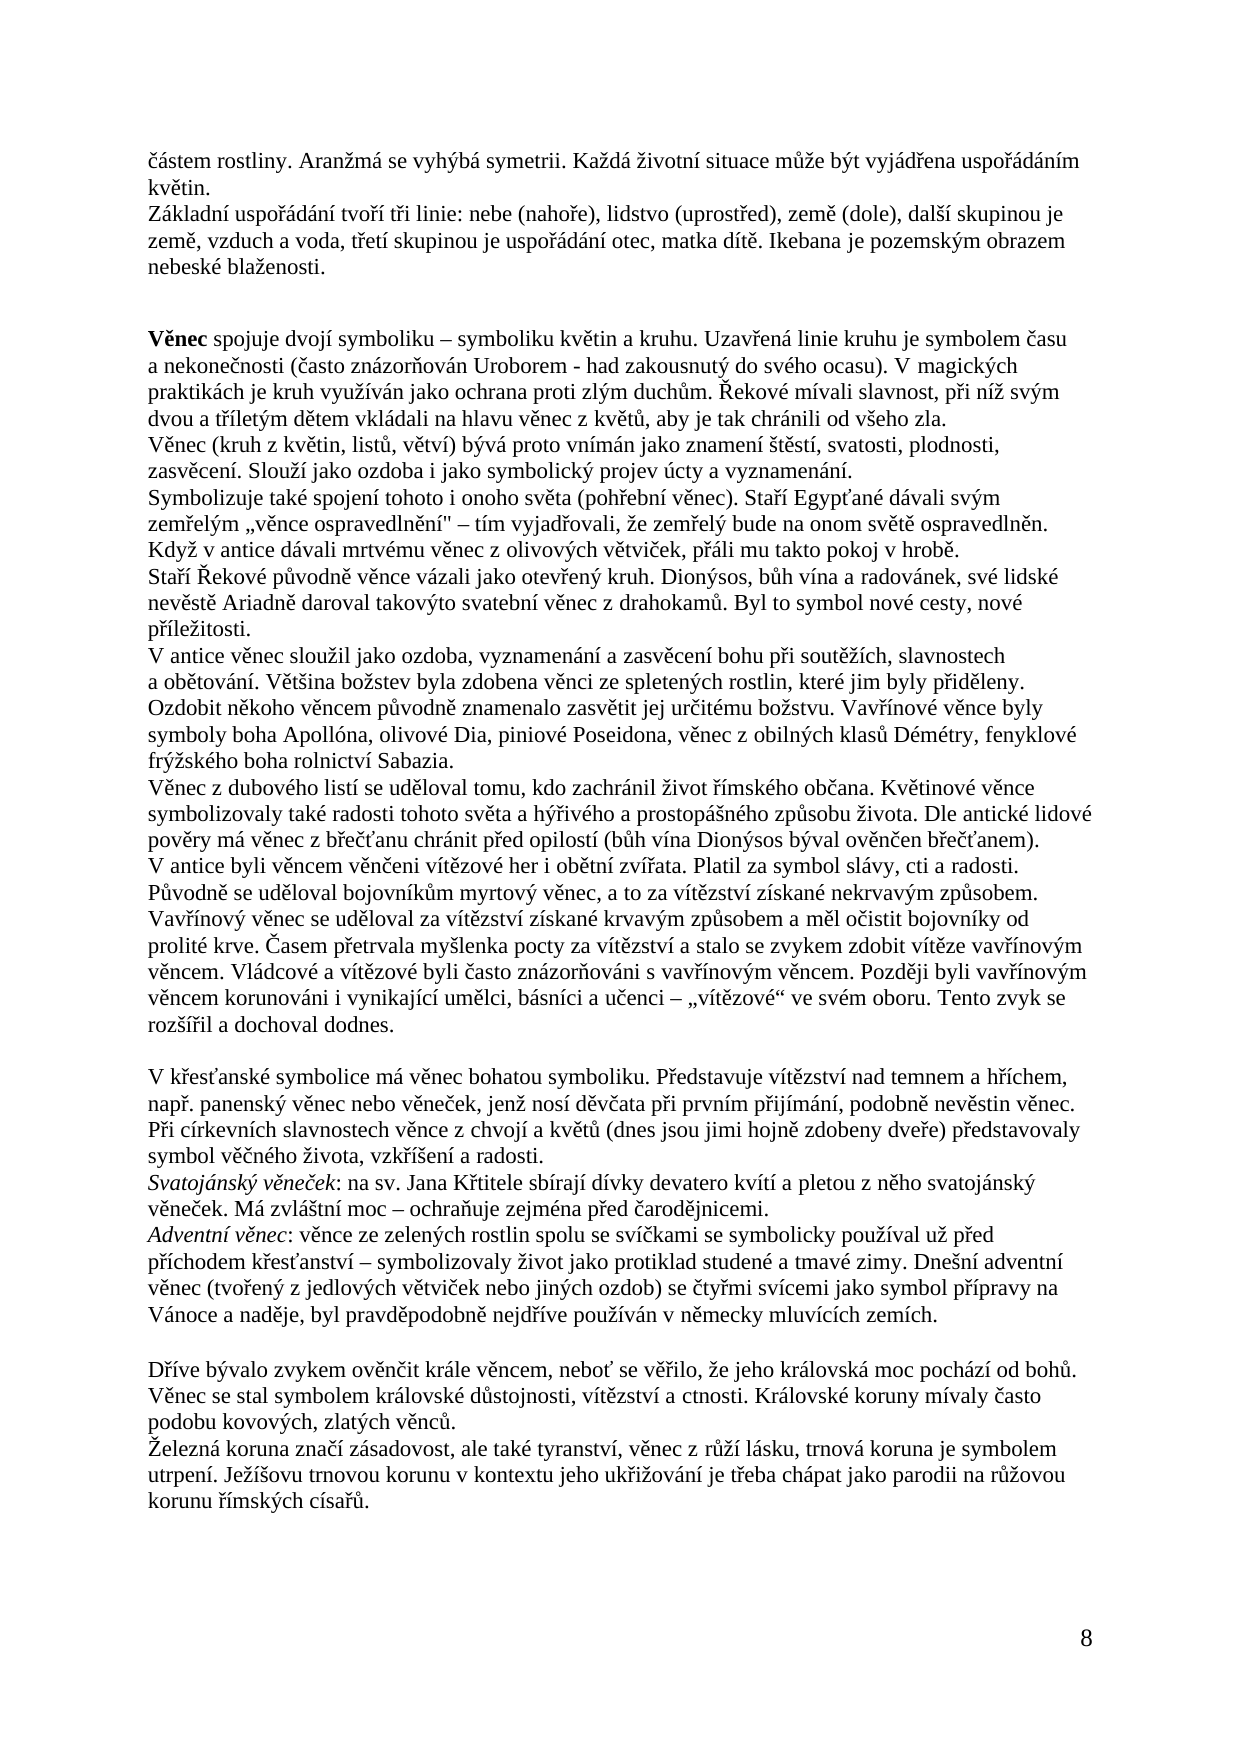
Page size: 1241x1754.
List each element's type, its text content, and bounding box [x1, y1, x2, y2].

text V antice věnec sloužil jako ozdoba, vyznamenání a zasvěcení bohu při soutěžích, slavnostech a obětování. Většina božstev byla zdobena věnci ze spletených rostlin, které jim byly přiděleny. Ozdobit někoho věncem původně znamenalo zasvětit jej určitému božstvu. Vavřínové věnce byly symboly boha Apollóna, olivové Dia, piniové Poseidona, věnec z obilných klasů Démétry, fenyklové frýžského boha rolnictví Sabazia. [148, 642, 1093, 773]
text Symbolizuje také spojení tohoto i onoho světa (pohřební věnec). Staří Egypťané dávali svým zemřelým „věnce ospravedlnění" – tím vyjadřovali, že zemřelý bude na onom světě ospravedlněn. Když v antice dávali mrtvému věnec z olivových větviček, přáli mu takto pokoj v hrobě. [148, 484, 1093, 563]
text Železná koruna značí zásadovost, ale také tyranství, věnec z růží lásku, trnová koruna je symbolem utrpení. Ježíšovu trnovou korunu v kontextu jeho ukřižování je třeba chápat jako parodii na růžovou korunu římských císařů. [148, 1435, 1093, 1514]
text Svatojánský věneček: na sv. Jana Křtitele sbírají dívky devatero kvítí a pletou z něho svatojánský věneček. Má zvláštní moc – ochraňuje zejména před čarodějnicemi. [148, 1169, 1093, 1222]
text Věnec z dubového listí se uděloval tomu, kdo zachránil život římského občana. Květinové věnce symbolizovaly také radosti tohoto světa a hýřivého a prostopášného způsobu života. Dle antické lidové pověry má věnec z břečťanu chránit před opilostí (bůh vína Dionýsos býval ověnčen břečťanem). V antice byli věncem věnčeni vítězové her i obětní zvířata. Platil za symbol slávy, cti a radosti. [148, 773, 1093, 879]
text Základní uspořádání tvoří tři linie: nebe (nahoře), lidstvo (uprostřed), země (dole), další skupinou je země, vzduch a voda, třetí skupinou je uspořádání otec, matka dítě. Ikebana je pozemským obrazem nebeské blaženosti. [148, 200, 1093, 279]
text Adventní věnec: věnce ze zelených rostlin spolu se svíčkami se symbolicky používal už před příchodem křesťanství – symbolizovaly život jako protiklad studené a tmavé zimy. Dnešní adventní věnec (tvořený z jedlových větviček nebo jiných ozdob) se čtyřmi svícemi jako symbol přípravy na Vánoce a naděje, byl pravděpodobně nejdříve používán v německy mluvících zemích. [148, 1222, 1093, 1327]
text Věnec spojuje dvojí symboliku – symboliku květin a kruhu. Uzavřená linie kruhu je symbolem času a nekonečnosti (často znázorňován Uroborem - had zakousnutý do svého ocasu). V magických praktikách je kruh využíván jako ochrana proti zlým duchům. Řekové mívali slavnost, při níž svým dvou a tříletým dětem vkládali na hlavu věnec z květů, aby je tak chránili od všeho zla. [148, 326, 1093, 431]
text Věnec (kruh z květin, listů, větví) bývá proto vnímán jako znamení štěstí, svatosti, plodnosti, zasvěcení. Slouží jako ozdoba i jako symbolický projev úcty a vyznamenání. [148, 431, 1093, 484]
text Staří Řekové původně věnce vázali jako otevřený kruh. Dionýsos, bůh vína a radovánek, své lidské nevěstě Ariadně daroval takovýto svatební věnec z drahokamů. Byl to symbol nové cesty, nové příležitosti. [148, 563, 1093, 642]
text částem rostliny. Aranžmá se vyhýbá symetrii. Každá životní situace může být vyjádřena uspořádáním květin. [148, 148, 1093, 200]
text Dříve bývalo zvykem ověnčit krále věncem, neboť se věřilo, že jeho královská moc pochází od bohů. Věnec se stal symbolem královské důstojnosti, vítězství a ctnosti. Královské koruny mívaly často podobu kovových, zlatých věnců. [148, 1356, 1093, 1435]
text V křesťanské symbolice má věnec bohatou symboliku. Představuje vítězství nad temnem a hříchem, např. panenský věnec nebo věneček, jenž nosí děvčata při prvním přijímání, podobně nevěstin věnec. Při církevních slavnostech věnce z chvojí a květů (dnes jsou jimi hojně zdobeny dveře) představovaly symbol věčného života, vzkříšení a radosti. [148, 1063, 1093, 1169]
text Původně se uděloval bojovníkům myrtový věnec, a to za vítězství získané nekrvavým způsobem. Vavřínový věnec se uděloval za vítězství získané krvavým způsobem a měl očistit bojovníky od prolité krve. Časem přetrvala myšlenka pocty za vítězství a stalo se zvykem zdobit vítěze vavřínovým věncem. Vládcové a vítězové byli často znázorňováni s vavřínovým věncem. Později byli vavřínovým věncem korunováni i vynikající umělci, básníci a učenci – „vítězové“ ve svém oboru. Tento zvyk se rozšířil a dochoval dodnes. [148, 879, 1093, 1037]
